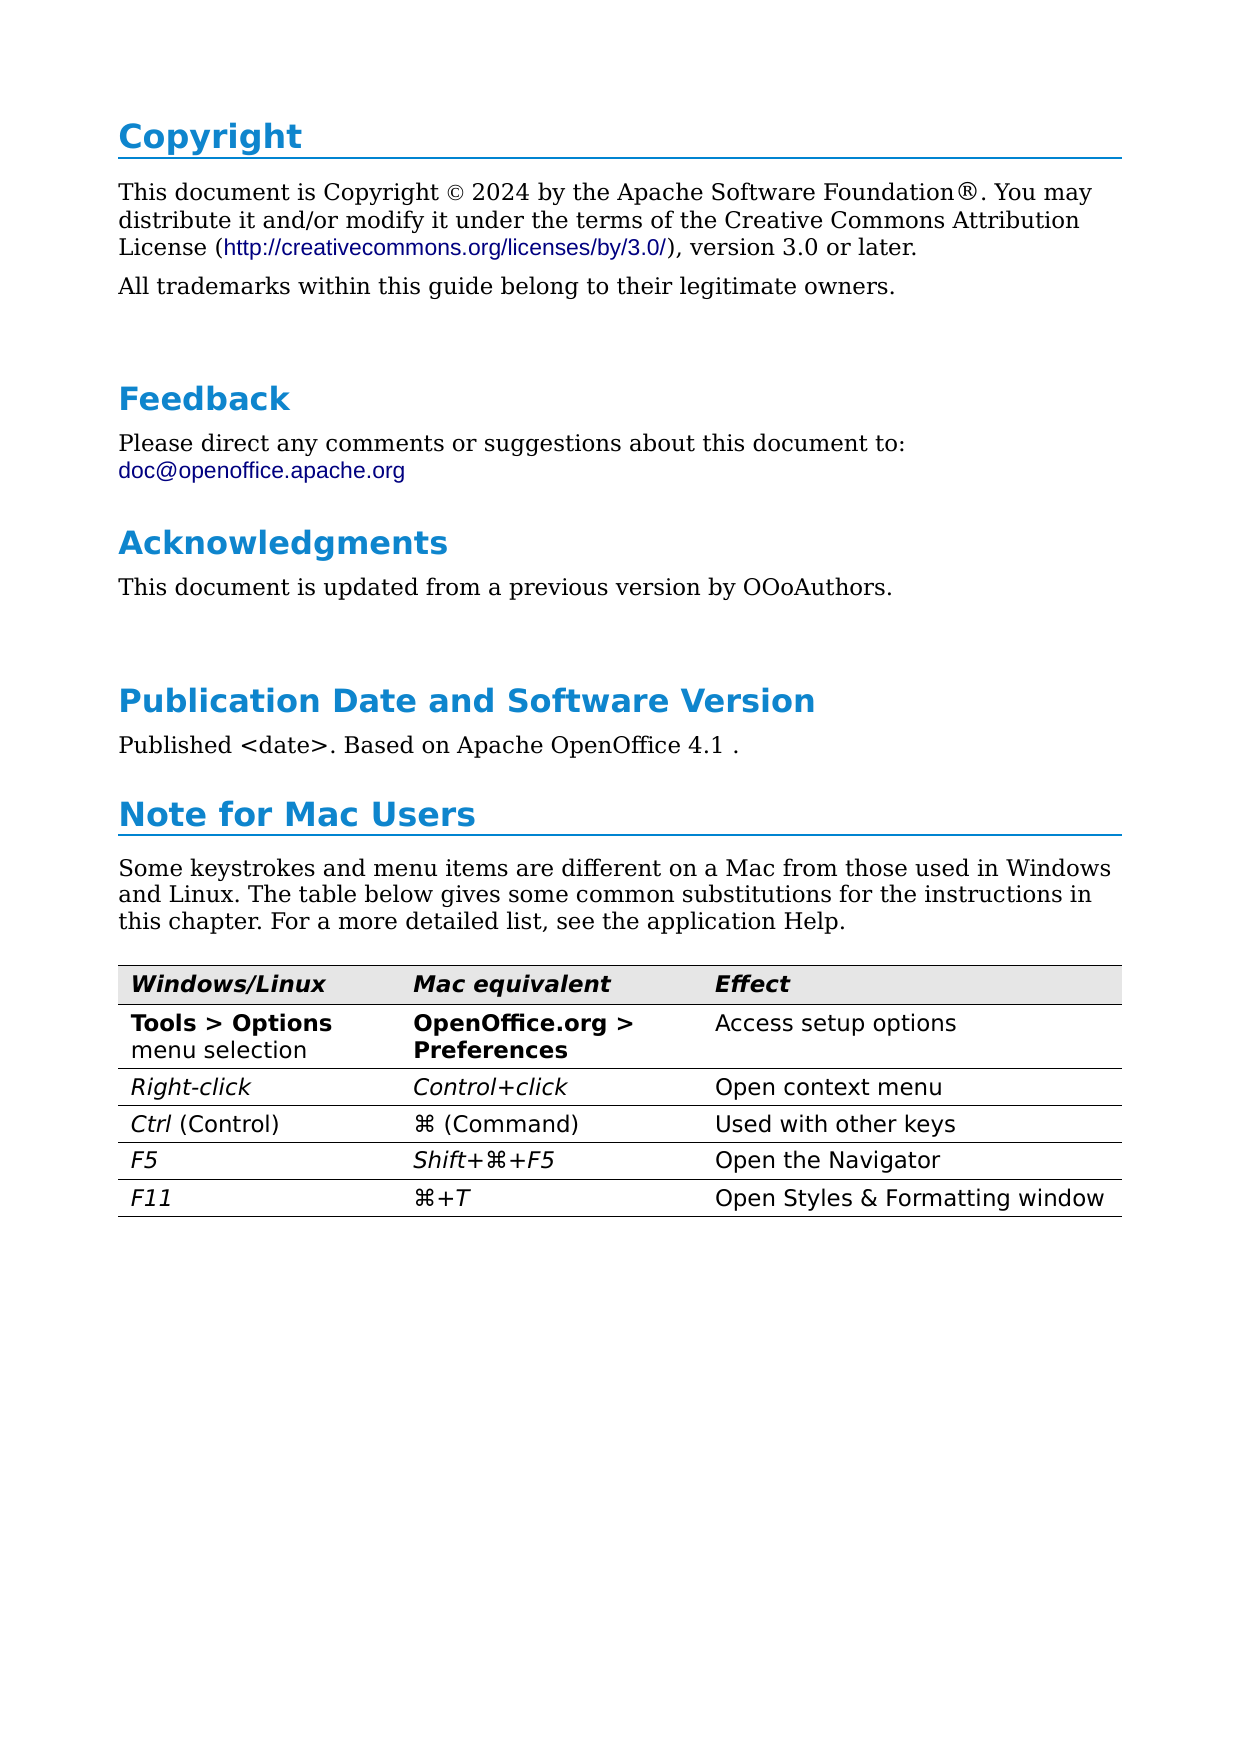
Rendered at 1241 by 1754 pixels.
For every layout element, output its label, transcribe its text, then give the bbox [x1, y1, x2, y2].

text Published <date>. Based on Apache OpenOffice 4.1 . [118, 732, 1122, 759]
table_cell Shift+z+F5 [401, 1143, 702, 1179]
text This document is updated from a previous version by OOoAuthors. [118, 574, 1122, 601]
table_header Windows/Linux [118, 966, 401, 1004]
text Some keystrokes and menu items are different on a Mac from those used in Windows and Linux. The table below gives some common substitutions for the instructions in this chapter. For a more detailed list, see the application Help. [118, 855, 1122, 935]
text Feedback [118, 381, 1122, 418]
table_cell Access setup options [702, 1005, 1122, 1068]
text Please direct any comments or suggestions about this document to: doc@openoffice.apache.org [118, 431, 1122, 483]
table_cell Used with other keys [702, 1106, 1122, 1142]
table_cell Ctrl (Control) [118, 1106, 401, 1142]
text Publication Date and Software Version [118, 683, 1122, 720]
subtitle Copyright [118, 118, 1122, 157]
table_cell z (Command) [401, 1106, 702, 1142]
table_header Mac equivalent [401, 966, 702, 1004]
table_cell Right-click [118, 1069, 401, 1105]
table_cell Control+click [401, 1069, 702, 1105]
table_cell F5 [118, 1143, 401, 1179]
table_cell Open the Navigator [702, 1143, 1122, 1179]
text This document is Copyright © 2024 by the Apache Software Foundation®. You may distribute it and/or modify it under the terms of the Creative Commons Attribution License (http://creativecommons.org/licenses/by/3.0/), version 3.0 or later. [118, 178, 1122, 260]
table_cell OpenOffice.org > Preferences [401, 1005, 702, 1068]
table_cell Open context menu [702, 1069, 1122, 1105]
table_cell z+T [401, 1180, 702, 1216]
table_header Effect [702, 966, 1122, 1004]
text All trademarks within this guide belong to their legitimate owners. [118, 273, 1122, 300]
table_cell Open Styles & Formatting window [702, 1180, 1122, 1216]
table_cell Tools > Options menu selection [118, 1005, 401, 1068]
table_cell F11 [118, 1180, 401, 1216]
text Acknowledgments [118, 525, 1122, 562]
subtitle Note for Mac Users [118, 795, 1122, 834]
